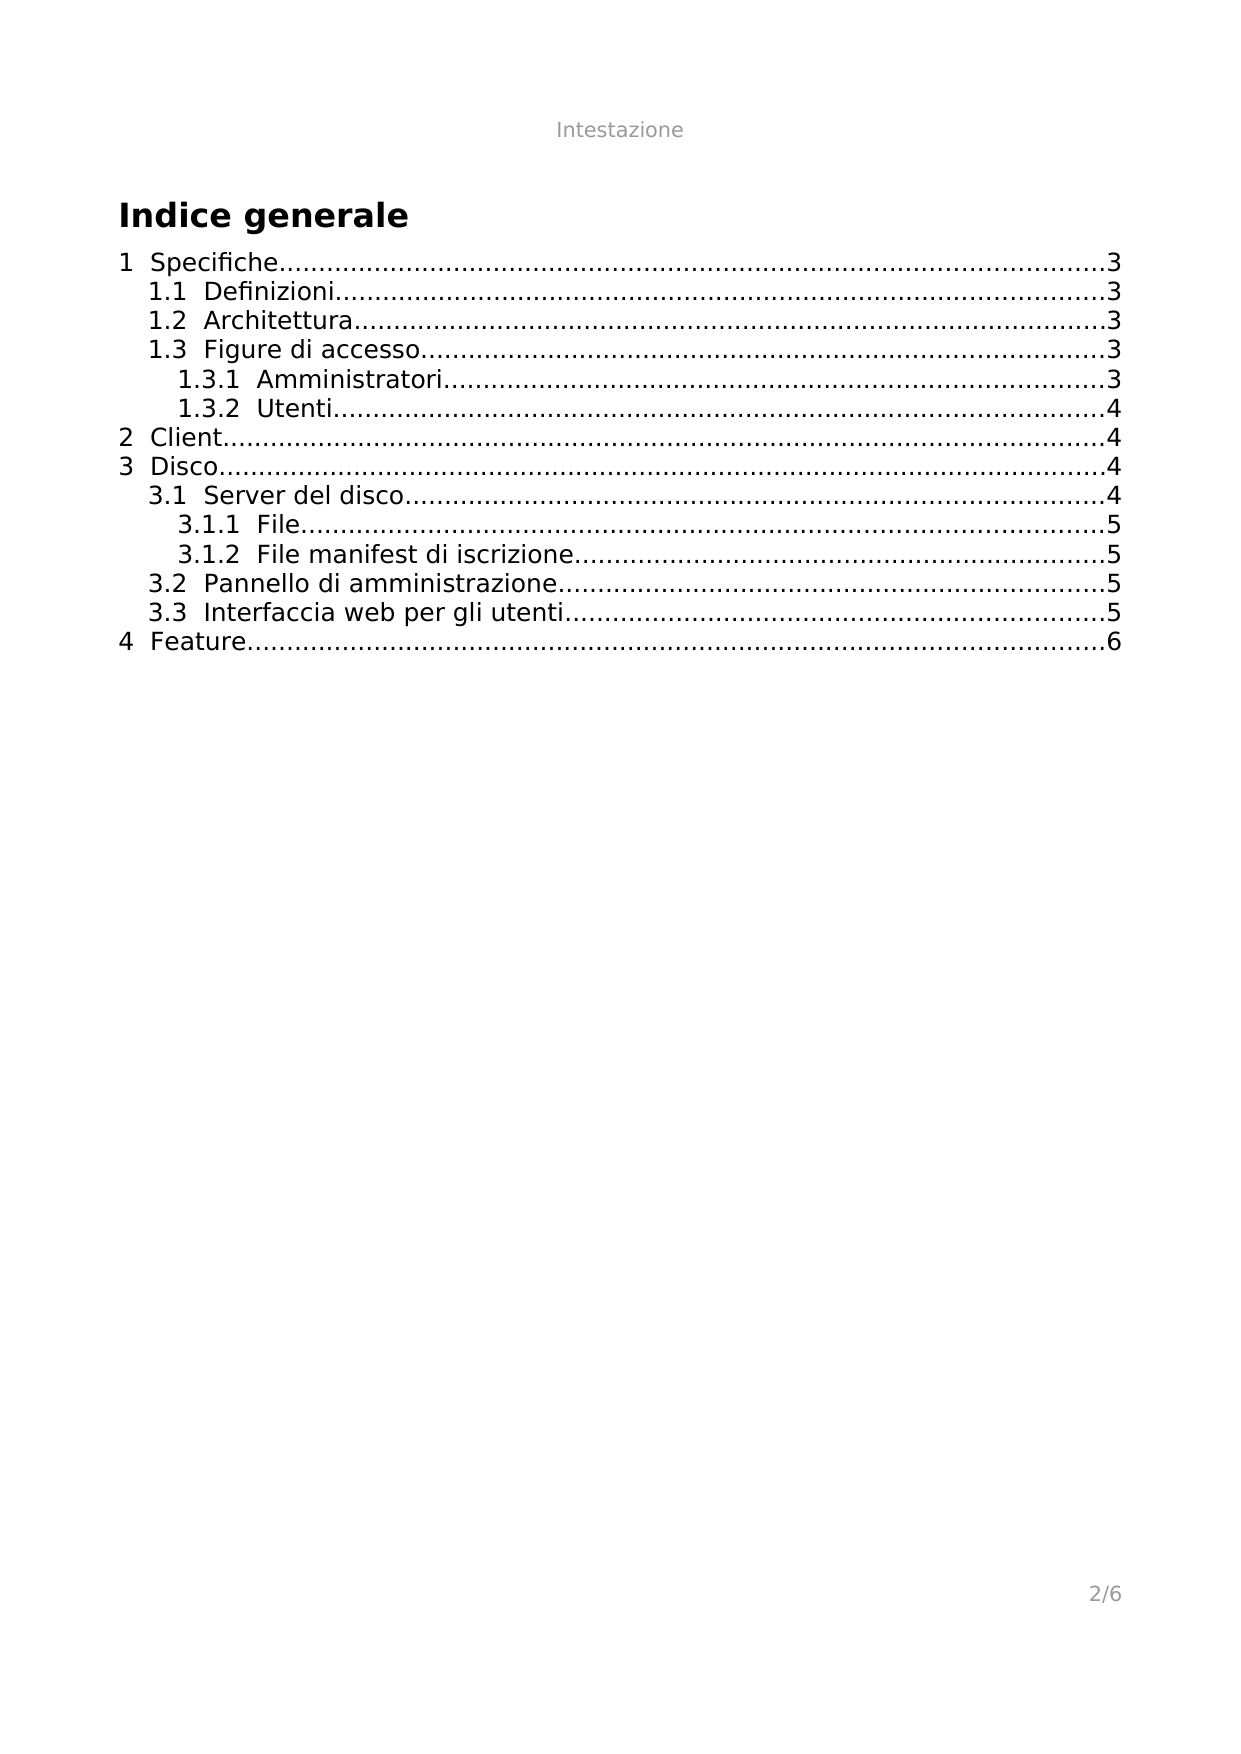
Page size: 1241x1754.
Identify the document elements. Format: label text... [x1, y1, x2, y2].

text 3 Disco 4 [118, 452, 1122, 482]
text 1.1 Definizioni 3 [148, 277, 1122, 307]
text 3.1 Server del disco 4 [148, 482, 1122, 511]
text 1.2 Architettura 3 [148, 307, 1122, 336]
text 3.1.1 File 5 [177, 511, 1122, 540]
text 1.3.1 Amministratori 3 [177, 365, 1122, 394]
text 2 Client 4 [118, 423, 1122, 452]
text 3.2 Pannello di amministrazione 5 [148, 569, 1122, 598]
text 1.3 Figure di accesso 3 [148, 336, 1122, 365]
subtitle Indice generale [118, 197, 1122, 236]
text 4 Feature 6 [118, 627, 1122, 657]
text 1 Specifiche 3 [118, 248, 1122, 277]
text 3.3 Interfaccia web per gli utenti 5 [148, 598, 1122, 627]
text 1.3.2 Utenti 4 [177, 394, 1122, 423]
text 3.1.2 File manifest di iscrizione 5 [177, 540, 1122, 569]
